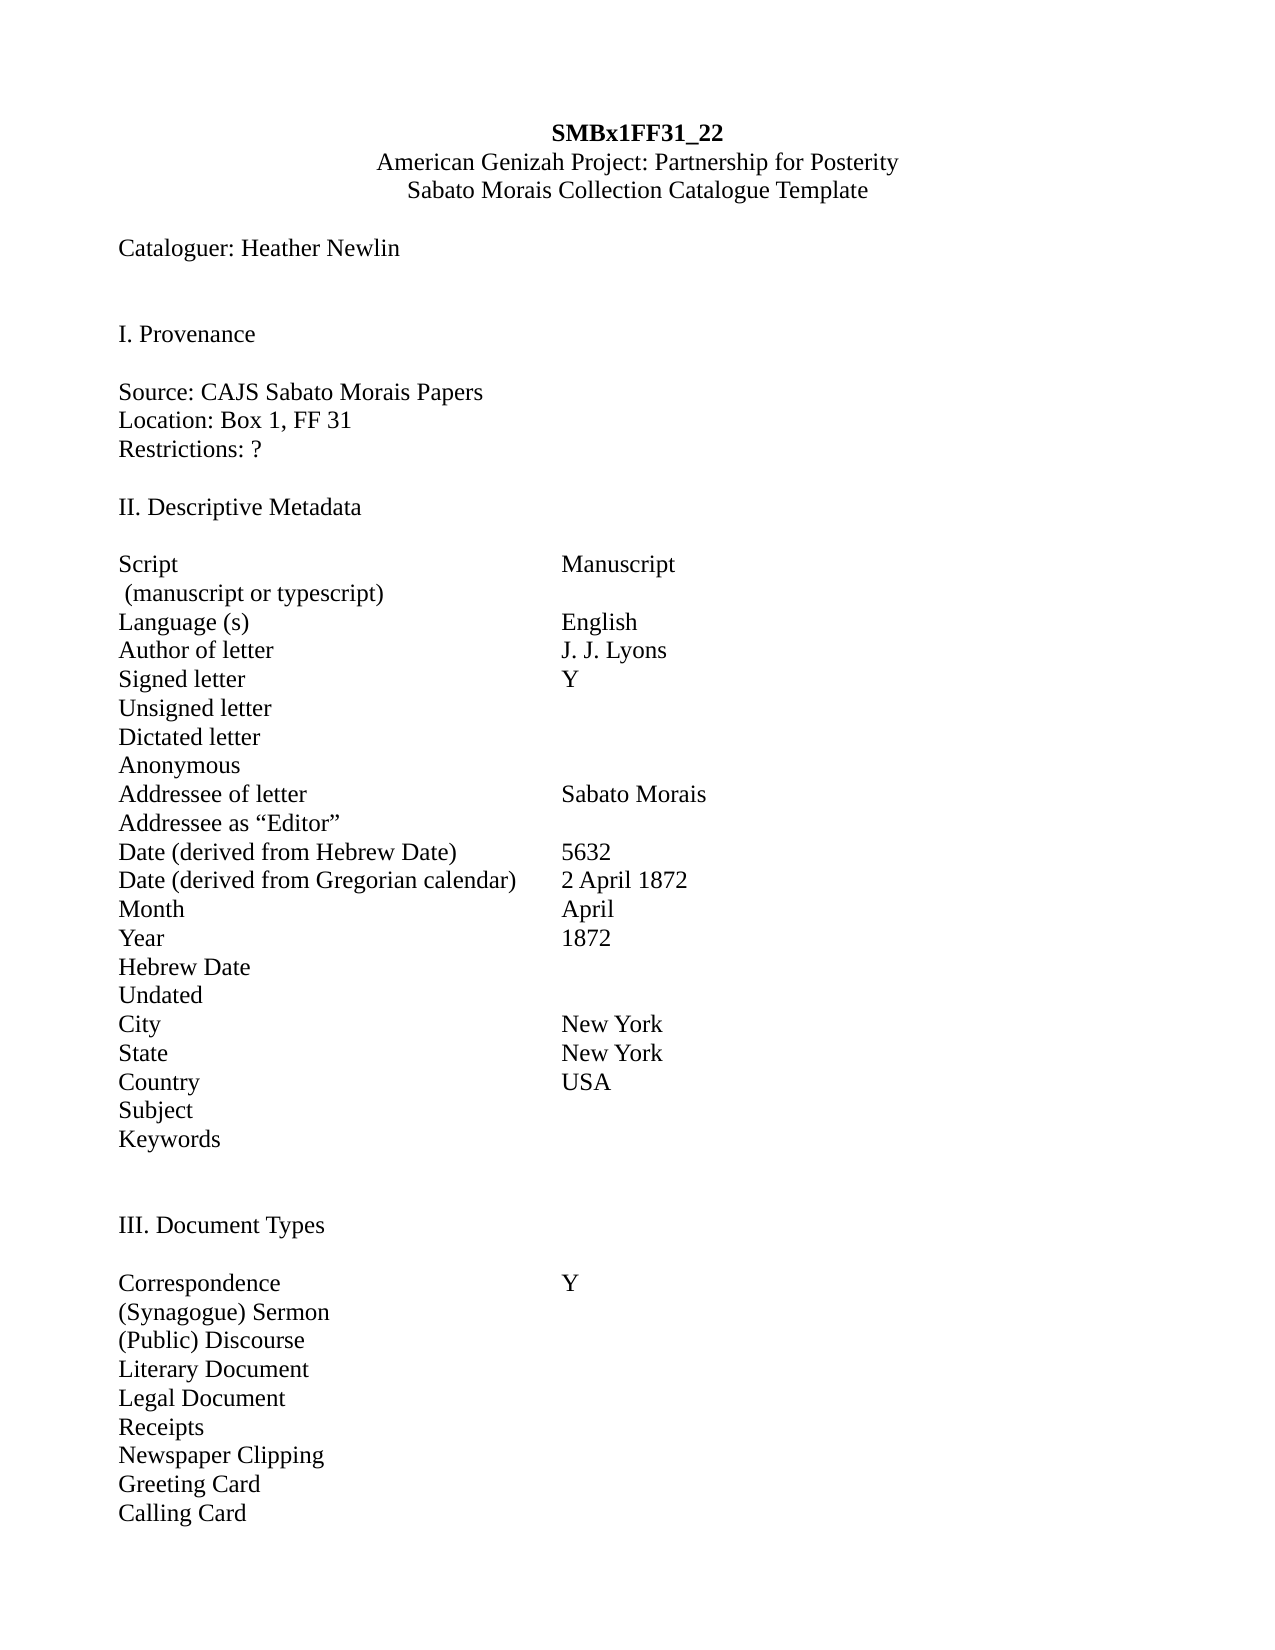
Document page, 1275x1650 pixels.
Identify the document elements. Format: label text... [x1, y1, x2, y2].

text Restrictions: ? [118, 434, 1157, 463]
text Literary Document [118, 1354, 1157, 1383]
text Sabato Morais Collection Catalogue Template [118, 176, 1157, 204]
text Date (derived from Hebrew Date) 5632 [118, 837, 1157, 866]
text I. Provenance [118, 319, 1157, 348]
text Addressee of letter Sabato Morais [118, 779, 1157, 808]
text Signed letter Y [118, 664, 1157, 693]
text Addressee as “Editor” [118, 808, 1157, 837]
text Year 1872 [118, 923, 1157, 952]
text Hebrew Date [118, 952, 1157, 981]
text Keywords [118, 1124, 1157, 1153]
text Author of letter J. J. Lyons [118, 636, 1157, 664]
text Month April [118, 894, 1157, 923]
text Script Manuscript [118, 549, 1157, 578]
text Language (s) English [118, 607, 1157, 636]
text (manuscript or typescript) [118, 578, 1157, 607]
text Undated [118, 981, 1157, 1009]
text Receipts [118, 1412, 1157, 1441]
text Anonymous [118, 751, 1157, 779]
text Source: CAJS Sabato Morais Papers [118, 377, 1157, 406]
text Calling Card [118, 1498, 1157, 1527]
text SMBx1FF31_22 [118, 118, 1157, 147]
text Location: Box 1, FF 31 [118, 406, 1157, 434]
text Greeting Card [118, 1469, 1157, 1498]
text American Genizah Project: Partnership for Posterity [118, 147, 1157, 176]
text Date (derived from Gregorian calendar) 2 April 1872 [118, 866, 1157, 894]
text II. Descriptive Metadata [118, 492, 1157, 521]
text III. Document Types [118, 1211, 1157, 1239]
text Newspaper Clipping [118, 1441, 1157, 1469]
text Dictated letter [118, 722, 1157, 751]
text Unsigned letter [118, 693, 1157, 722]
text (Synagogue) Sermon [118, 1297, 1157, 1326]
text Correspondence Y [118, 1268, 1157, 1297]
text Subject [118, 1096, 1157, 1124]
text (Public) Discourse [118, 1326, 1157, 1354]
text Country USA [118, 1067, 1157, 1096]
text Cataloguer: Heather Newlin [118, 233, 1157, 262]
text State New York [118, 1038, 1157, 1067]
text Legal Document [118, 1383, 1157, 1412]
text City New York [118, 1009, 1157, 1038]
